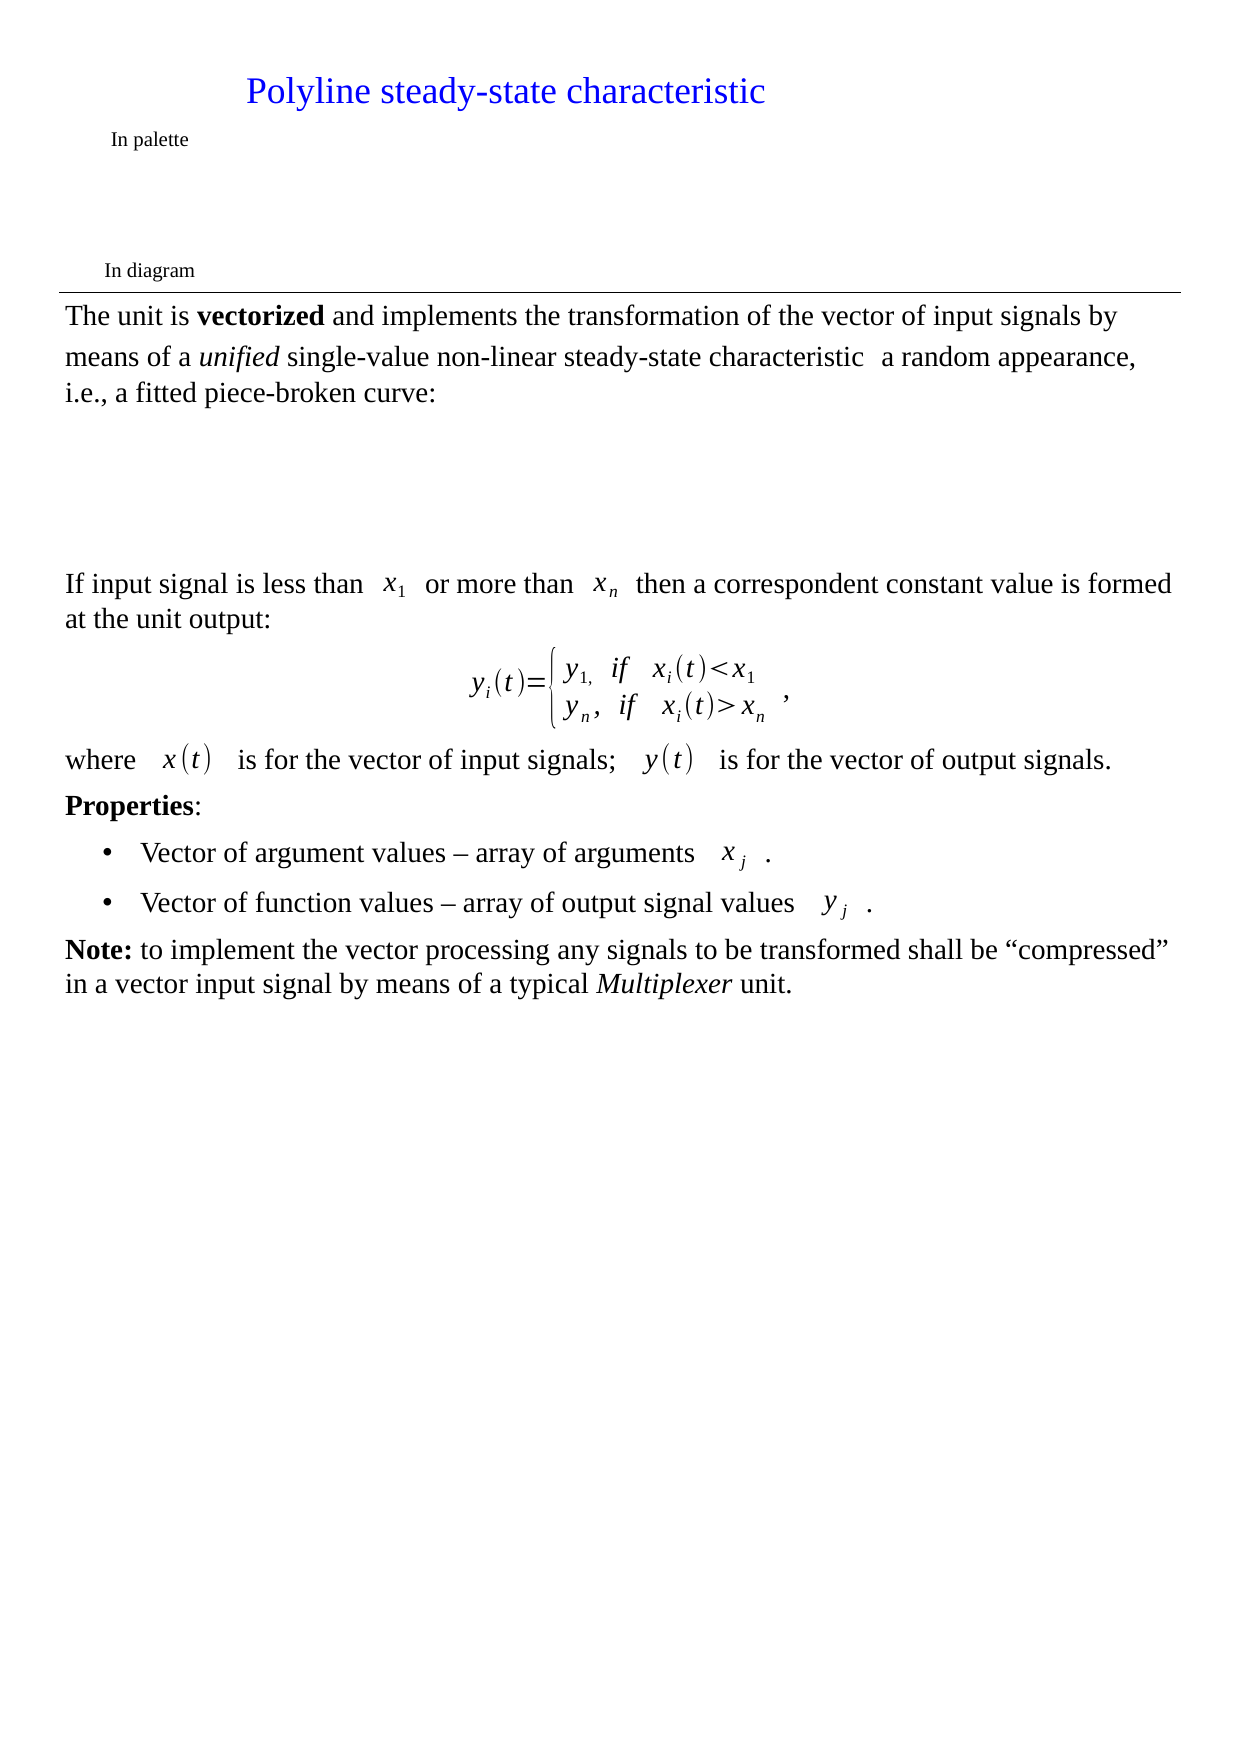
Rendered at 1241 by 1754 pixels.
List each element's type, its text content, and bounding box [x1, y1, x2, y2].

table_cell The unit is vectorized and implements the transformation of the vector of input signals by means of a unified single-value non-linear steady-state characteristic a random appearance, i.e., a fitted piece-broken curve: If input signal is less thanor more thanthen a correspondent constant value is formed at the unit output: , where is for the vector of input signals; is for the vector of output signals. Properties: Vector of argument values – array of arguments . Vector of function values – array of output signal values . Note: to implement the vector processing any signals to be transformed shall be “compressed” in a vector input signal by means of a typical Multiplexer unit. [59, 293, 1181, 1018]
table_cell In palette [59, 121, 240, 161]
table_header Polyline steady-state characteristic [240, 59, 1181, 121]
table_cell [240, 121, 1181, 161]
table_cell [240, 161, 1181, 252]
table_cell [240, 252, 1181, 292]
table_cell In diagram [59, 252, 240, 292]
table_cell [59, 161, 240, 252]
table_header [59, 59, 240, 121]
